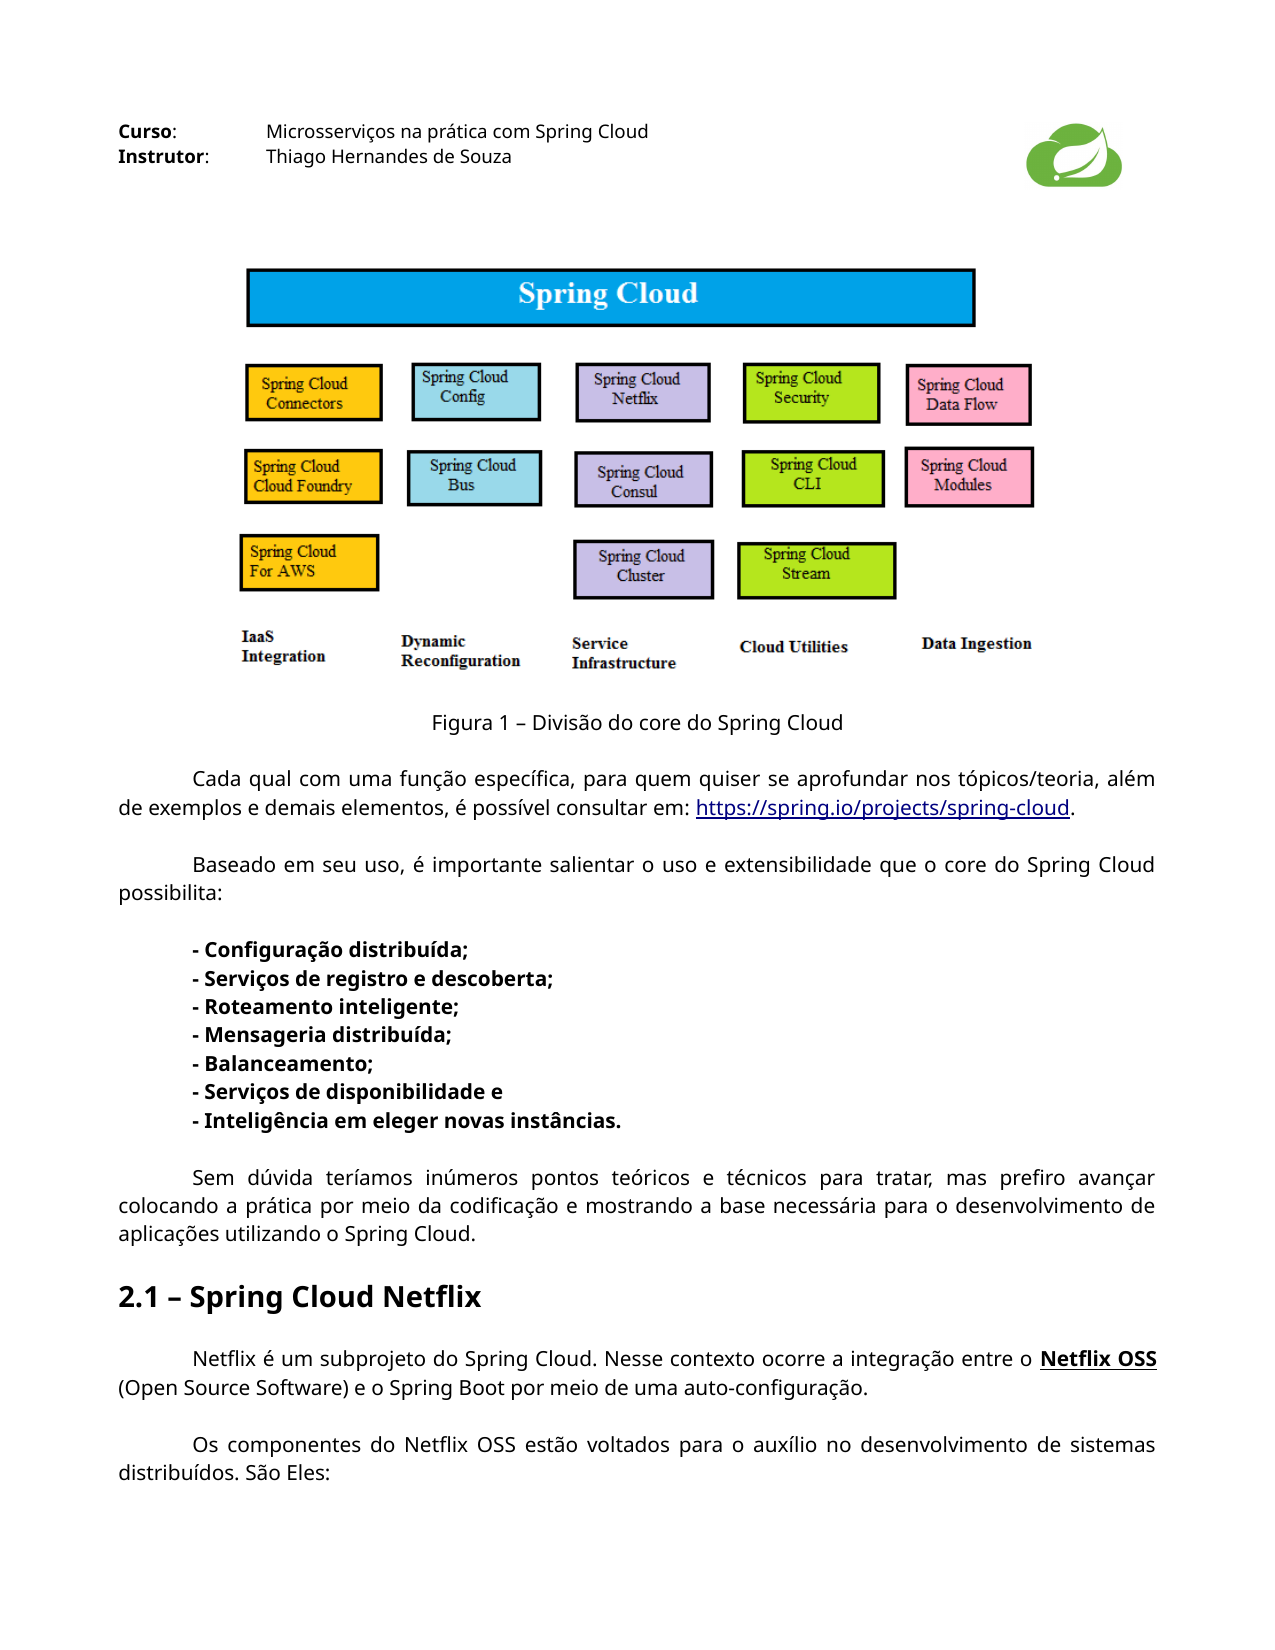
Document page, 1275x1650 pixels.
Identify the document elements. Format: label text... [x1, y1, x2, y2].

text - Configuração distribuída; [118, 935, 1157, 964]
text Figura 1 – Divisão do core do Spring Cloud [118, 708, 1157, 736]
text Os componentes do Netflix OSS estão voltados para o auxílio no desenvolvimento de sistemas distribuídos. São Eles: [118, 1430, 1157, 1487]
text - Serviços de disponibilidade e [118, 1077, 1157, 1106]
text - Roteamento inteligente; [118, 992, 1157, 1021]
text - Mensageria distribuída; [118, 1021, 1157, 1049]
text - Balanceamento; [118, 1049, 1157, 1077]
text Baseado em seu uso, é importante salientar o uso e extensibilidade que o core do Spring Cloud possibilita: [118, 850, 1157, 907]
picture [1024, 122, 1123, 190]
text Sem dúvida teríamos inúmeros pontos teóricos e técnicos para tratar, mas prefiro avançar colocando a prática por meio da codificação e mostrando a base necessária para o desenvolvimento de aplicações utilizando o Spring Cloud. [118, 1163, 1157, 1248]
text - Inteligência em eleger novas instâncias. [118, 1106, 1157, 1134]
text Cada qual com uma função específica, para quem quiser se aprofundar nos tópicos/teoria, além de exemplos e demais elementos, é possível consultar em: https://spring.io/projects/spring-cloud. [118, 764, 1157, 821]
text Netflix é um subprojeto do Spring Cloud. Nesse contexto ocorre a integração entre o Netflix OSS (Open Source Software) e o Spring Boot por meio de uma auto-configuração. [118, 1344, 1157, 1401]
picture [227, 249, 1048, 680]
text 2.1 – Spring Cloud Netflix [118, 1276, 1157, 1316]
text - Serviços de registro e descoberta; [118, 964, 1157, 992]
